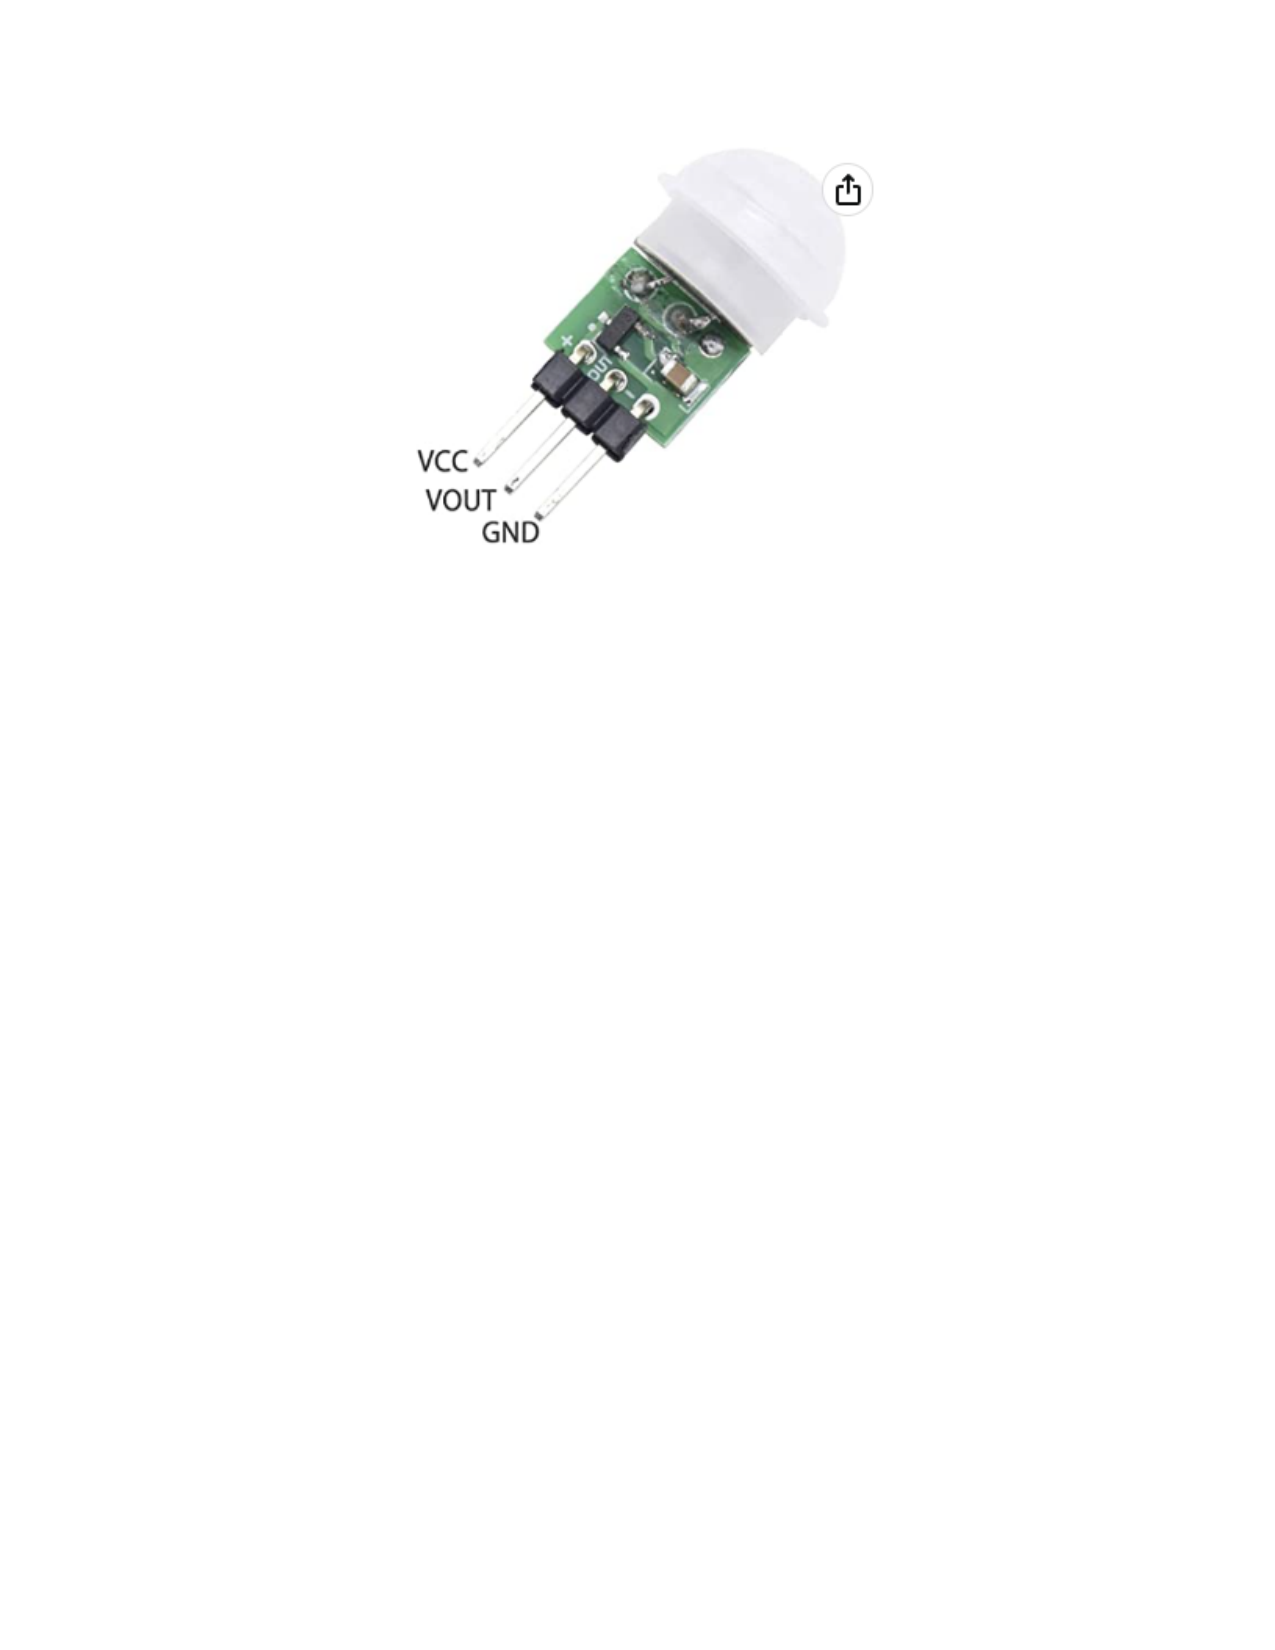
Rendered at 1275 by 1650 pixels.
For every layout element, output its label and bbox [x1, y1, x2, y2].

picture [381, 146, 894, 549]
